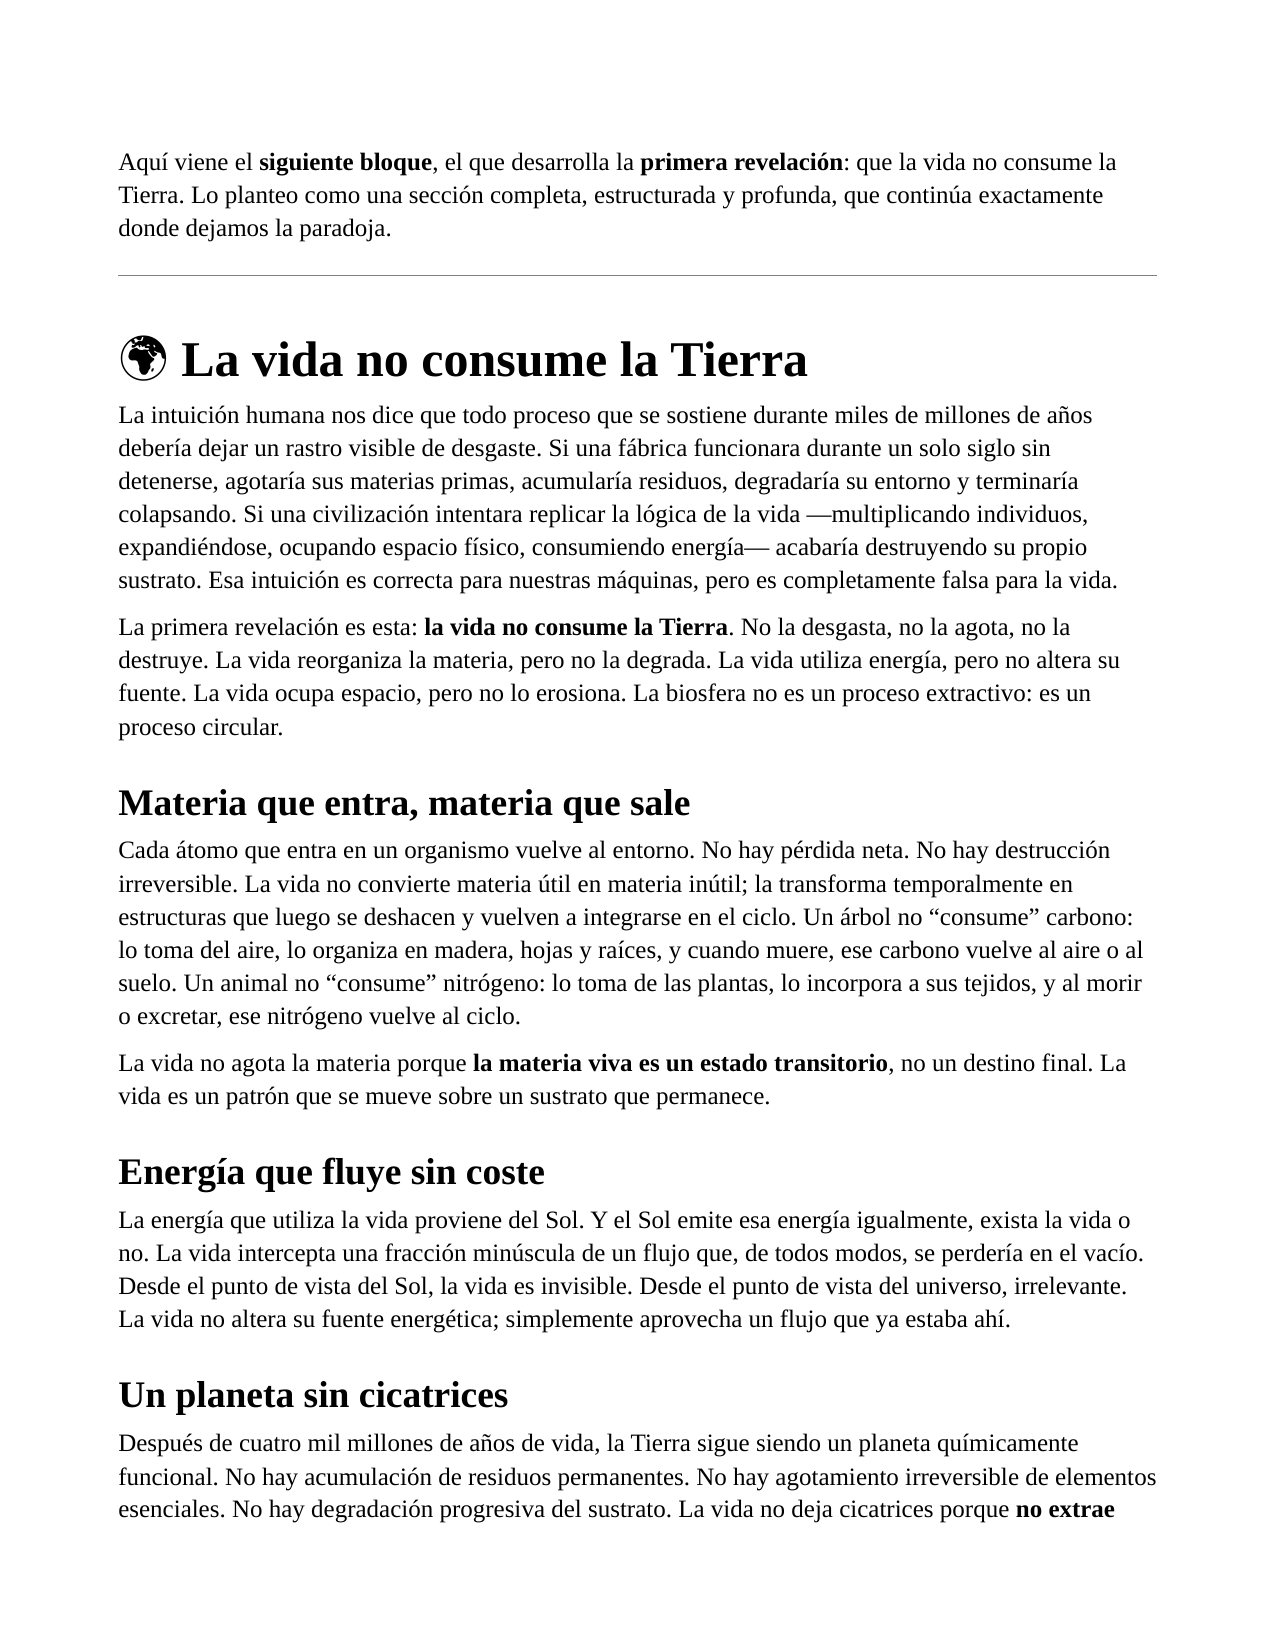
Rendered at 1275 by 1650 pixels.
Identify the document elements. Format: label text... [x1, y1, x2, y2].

text La intuición humana nos dice que todo proceso que se sostiene durante miles de millones de años debería dejar un rastro visible de desgaste. Si una fábrica funcionara durante un solo siglo sin detenerse, agotaría sus materias primas, acumularía residuos, degradaría su entorno y terminaría colapsando. Si una civilización intentara replicar la lógica de la vida —multiplicando individuos, expandiéndose, ocupando espacio físico, consumiendo energía— acabaría destruyendo su propio sustrato. Esa intuición es correcta para nuestras máquinas, pero es completamente falsa para la vida. [118, 400, 1157, 594]
subtitle Un planeta sin cicatrices [118, 1373, 1157, 1416]
subtitle Energía que fluye sin coste [118, 1150, 1157, 1193]
text Aquí viene el siguiente bloque, el que desarrolla la primera revelación: que la vida no consume la Tierra. Lo planteo como una sección completa, estructurada y profunda, que continúa exactamente donde dejamos la paradoja. [118, 147, 1157, 242]
subtitle 🌍 La vida no consume la Tierra [118, 330, 1157, 387]
text La vida no agota la materia porque la materia viva es un estado transitorio, no un destino final. La vida es un patrón que se mueve sobre un sustrato que permanece. [118, 1048, 1157, 1110]
subtitle Materia que entra, materia que sale [118, 780, 1157, 823]
text Después de cuatro mil millones de años de vida, la Tierra sigue siendo un planeta químicamente funcional. No hay acumulación de residuos permanentes. No hay agotamiento irreversible de elementos esenciales. No hay degradación progresiva del sustrato. La vida no deja cicatrices porque no extrae [118, 1428, 1157, 1523]
text La energía que utiliza la vida proviene del Sol. Y el Sol emite esa energía igualmente, exista la vida o no. La vida intercepta una fracción minúscula de un flujo que, de todos modos, se perdería en el vacío. Desde el punto de vista del Sol, la vida es invisible. Desde el punto de vista del universo, irrelevante. La vida no altera su fuente energética; simplemente aprovecha un flujo que ya estaba ahí. [118, 1205, 1157, 1333]
text La primera revelación es esta: la vida no consume la Tierra. No la desgasta, no la agota, no la destruye. La vida reorganiza la materia, pero no la degrada. La vida utiliza energía, pero no altera su fuente. La vida ocupa espacio, pero no lo erosiona. La biosfera no es un proceso extractivo: es un proceso circular. [118, 612, 1157, 740]
text Cada átomo que entra en un organismo vuelve al entorno. No hay pérdida neta. No hay destrucción irreversible. La vida no convierte materia útil en materia inútil; la transforma temporalmente en estructuras que luego se deshacen y vuelven a integrarse en el ciclo. Un árbol no “consume” carbono: lo toma del aire, lo organiza en madera, hojas y raíces, y cuando muere, ese carbono vuelve al aire o al suelo. Un animal no “consume” nitrógeno: lo toma de las plantas, lo incorpora a sus tejidos, y al morir o excretar, ese nitrógeno vuelve al ciclo. [118, 836, 1157, 1029]
